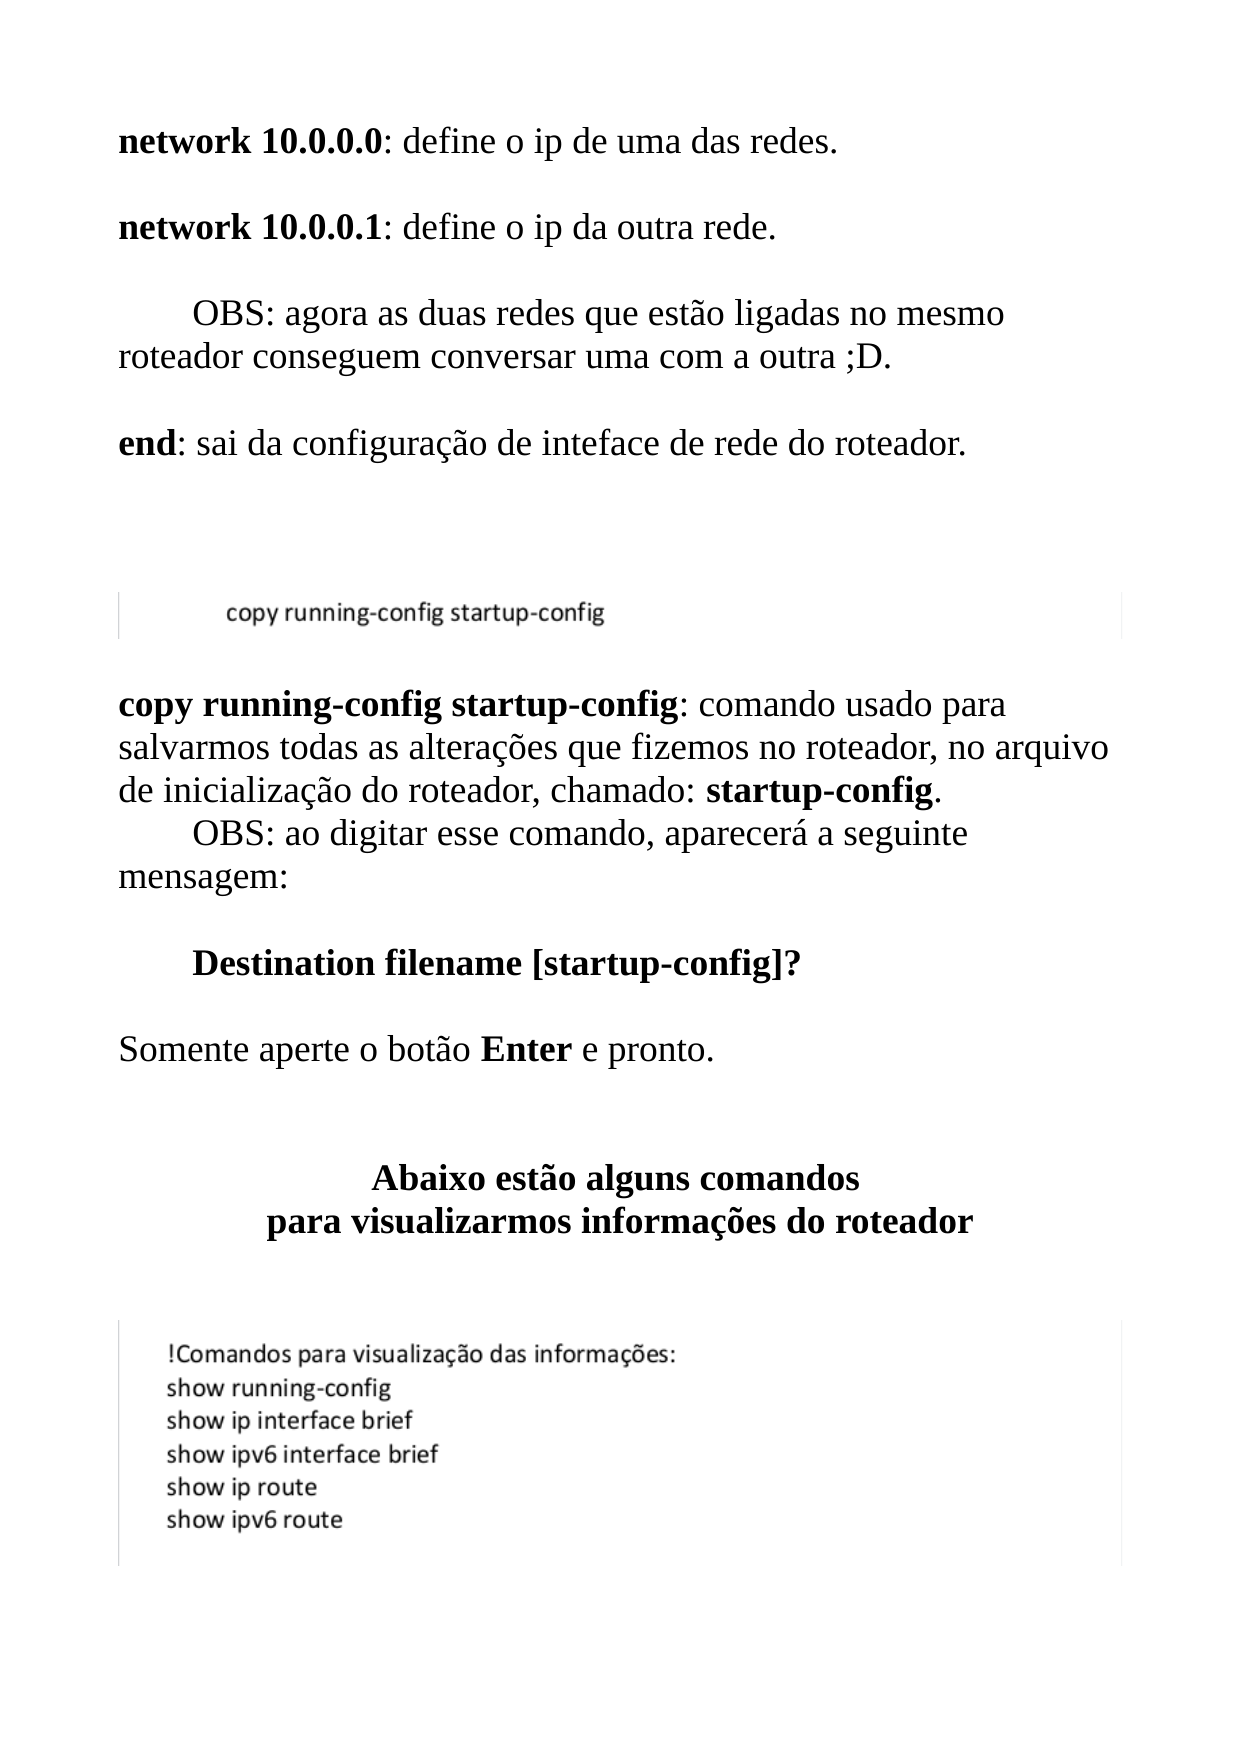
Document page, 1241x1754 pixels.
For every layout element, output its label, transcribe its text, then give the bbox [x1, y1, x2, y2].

text end: sai da configuração de inteface de rede do roteador. [118, 420, 1122, 463]
text OBS: agora as duas redes que estão ligadas no mesmo roteador conseguem conversar uma com a outra ;D. [118, 291, 1122, 377]
text OBS: ao digitar esse comando, aparecerá a seguinte mensagem: [118, 811, 1122, 897]
text copy running-config startup-config: comando usado para salvarmos todas as alterações que fizemos no roteador, no arquivo de inicialização do roteador, chamado: startup-config. [118, 681, 1122, 811]
picture [118, 1320, 1123, 1566]
text para visualizarmos informações do roteador [118, 1199, 1122, 1242]
text Destination filename [startup-config]? [118, 940, 1122, 983]
picture [118, 592, 1123, 639]
text network 10.0.0.0: define o ip de uma das redes. [118, 118, 1122, 161]
text Abaixo estão alguns comandos [118, 1156, 1122, 1199]
text Somente aperte o botão Enter e pronto. [118, 1026, 1122, 1069]
text network 10.0.0.1: define o ip da outra rede. [118, 204, 1122, 247]
